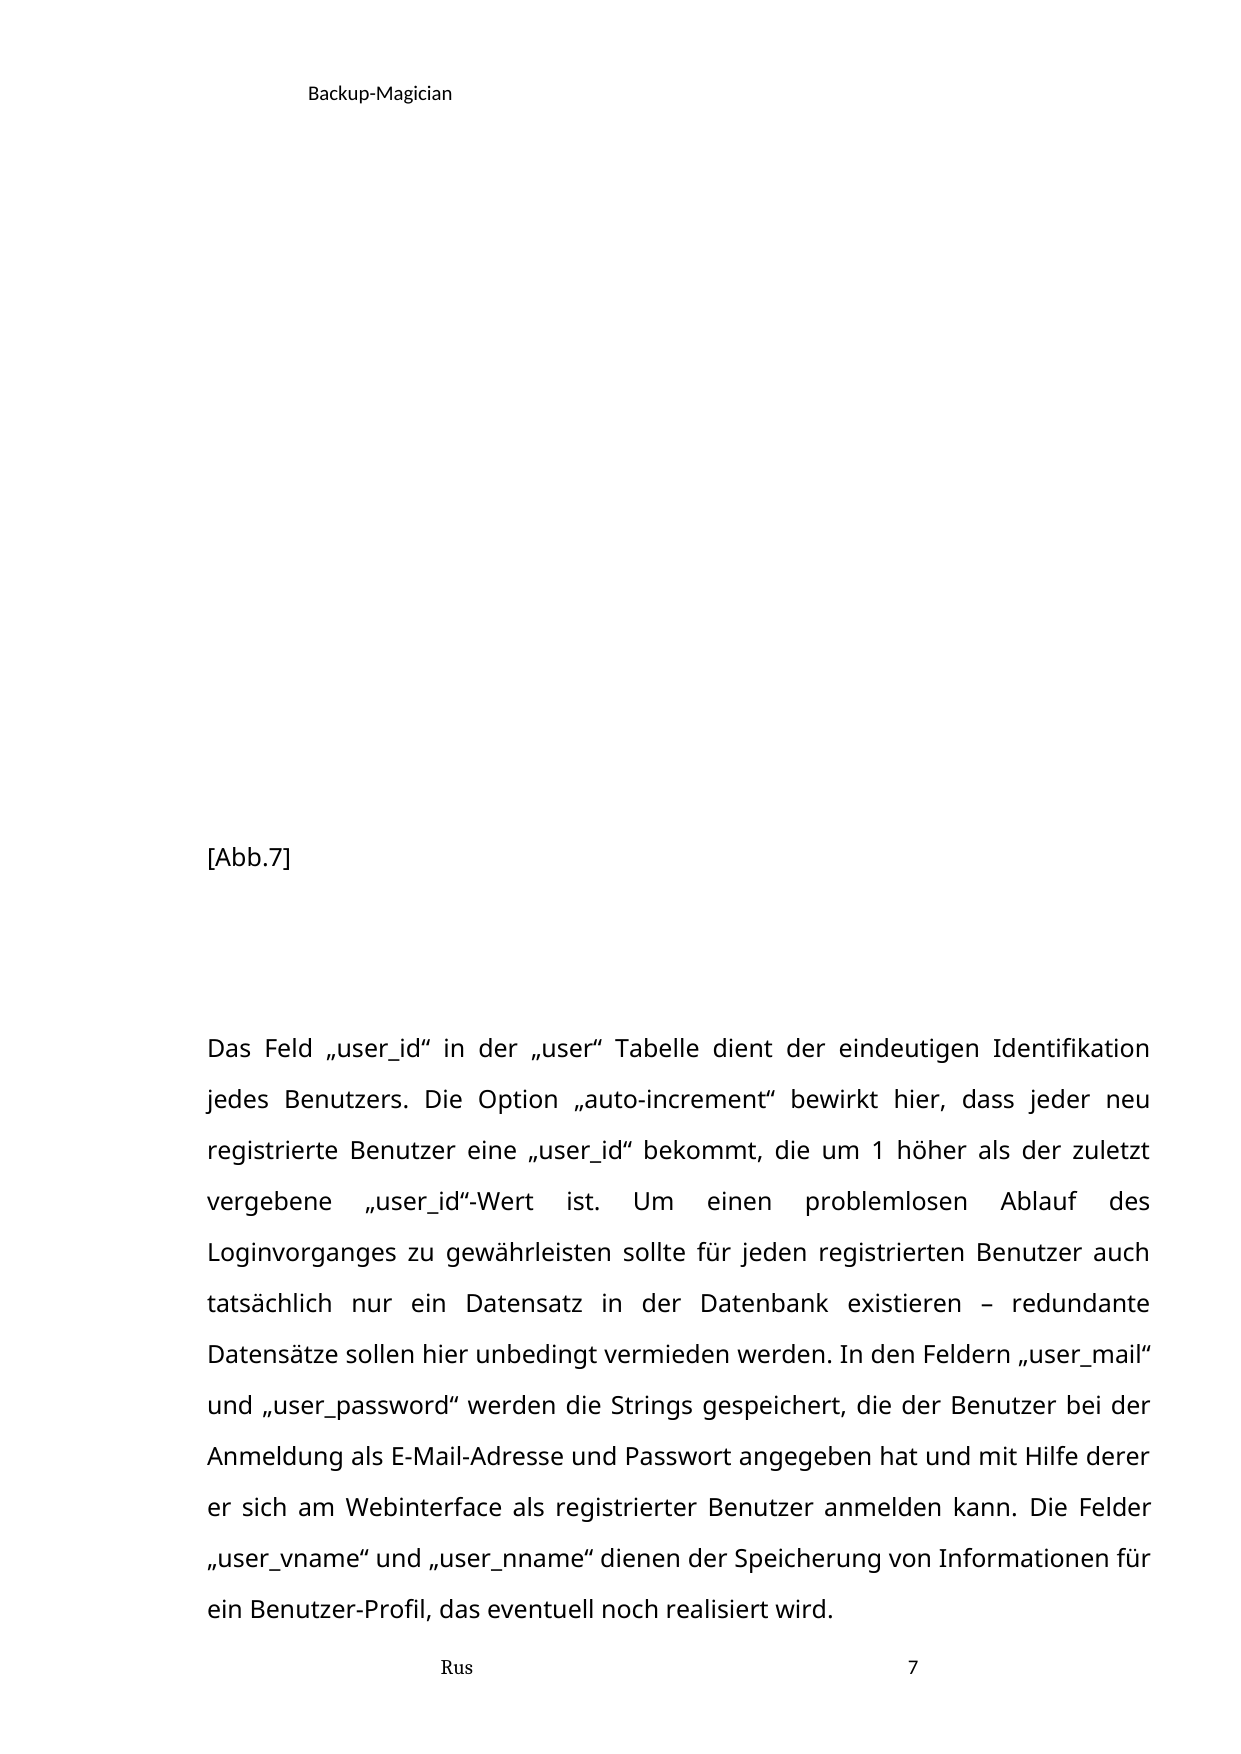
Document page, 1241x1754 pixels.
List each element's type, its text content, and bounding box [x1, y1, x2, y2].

text Das Feld „user_id“ in der „user“ Tabelle dient der eindeutigen Identifikation jedes Benutzers. Die Option „auto-increment“ bewirkt hier, dass jeder neu registrierte Benutzer eine „user_id“ bekommt, die um 1 höher als der zuletzt vergebene „user_id“-Wert ist. Um einen problemlosen Ablauf des Loginvorganges zu gewährleisten sollte für jeden registrierten Benutzer auch tatsächlich nur ein Datensatz in der Datenbank existieren – redundante Datensätze sollen hier unbedingt vermieden werden. In den Feldern „user_mail“ und „user_password“ werden die Strings gespeichert, die der Benutzer bei der Anmeldung als E-Mail-Adresse und Passwort angegeben hat und mit Hilfe derer er sich am Webinterface als registrierter Benutzer anmelden kann. Die Felder „user_vname“ und „user_nname“ dienen der Speicherung von Informationen für ein Benutzer-Profil, das eventuell noch realisiert wird. [207, 1030, 1152, 1626]
text [Abb.7] [207, 840, 1152, 874]
